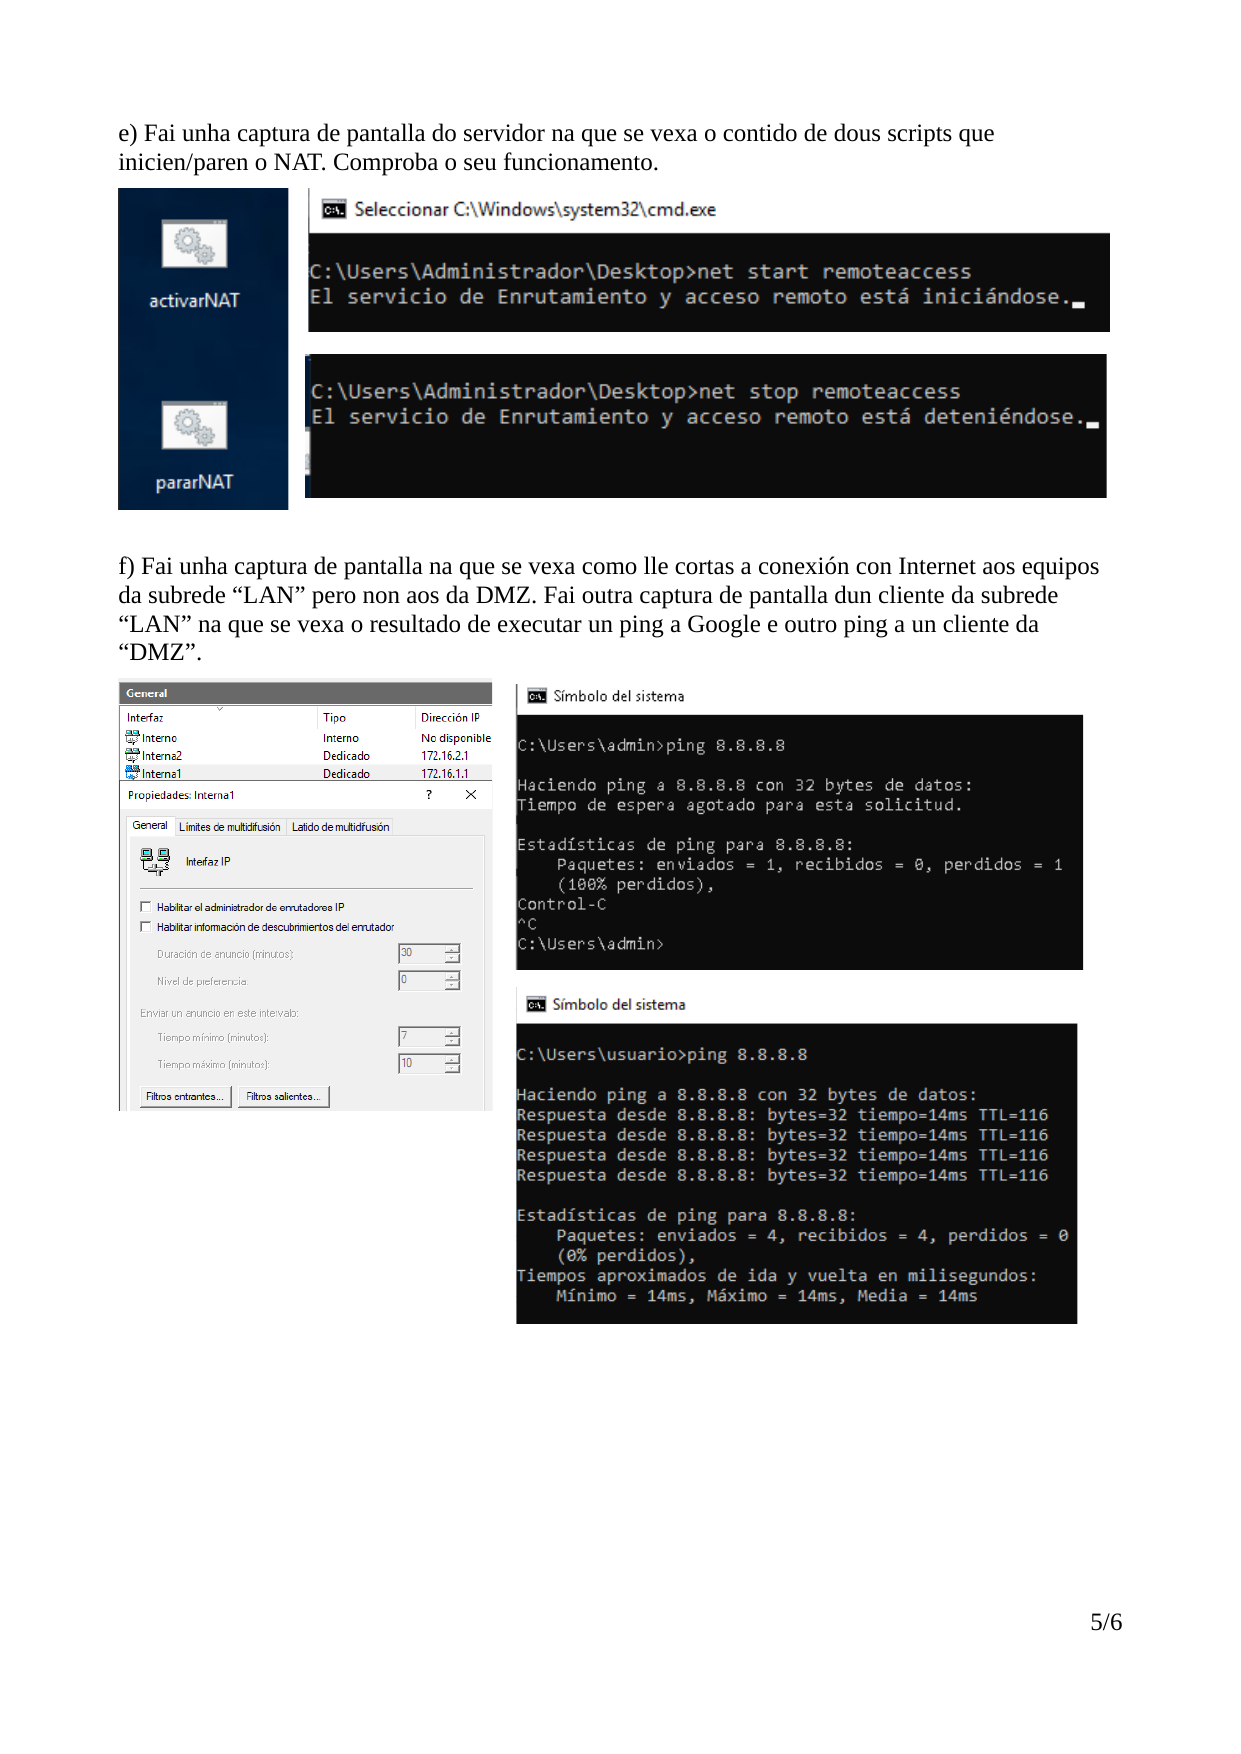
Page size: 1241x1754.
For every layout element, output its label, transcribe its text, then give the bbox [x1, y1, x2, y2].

subtitle e) Fai unha captura de pantalla do servidor na que se vexa o contido de dous scripts que inicien/paren o NAT. Comproba o seu funcionamento. [118, 118, 1122, 176]
picture [118, 678, 493, 1111]
subtitle f) Fai unha captura de pantalla na que se vexa como lle cortas a conexión con Internet aos equipos da subrede “LAN” pero non aos da DMZ. Fai outra captura de pantalla dun cliente da subrede “LAN” na que se vexa o resultado de executar un ping a Google e outro ping a un cliente da “DMZ”. [118, 551, 1122, 666]
picture [798, 987, 1078, 1324]
picture [308, 188, 1110, 332]
picture [118, 188, 289, 510]
picture [305, 354, 1107, 498]
